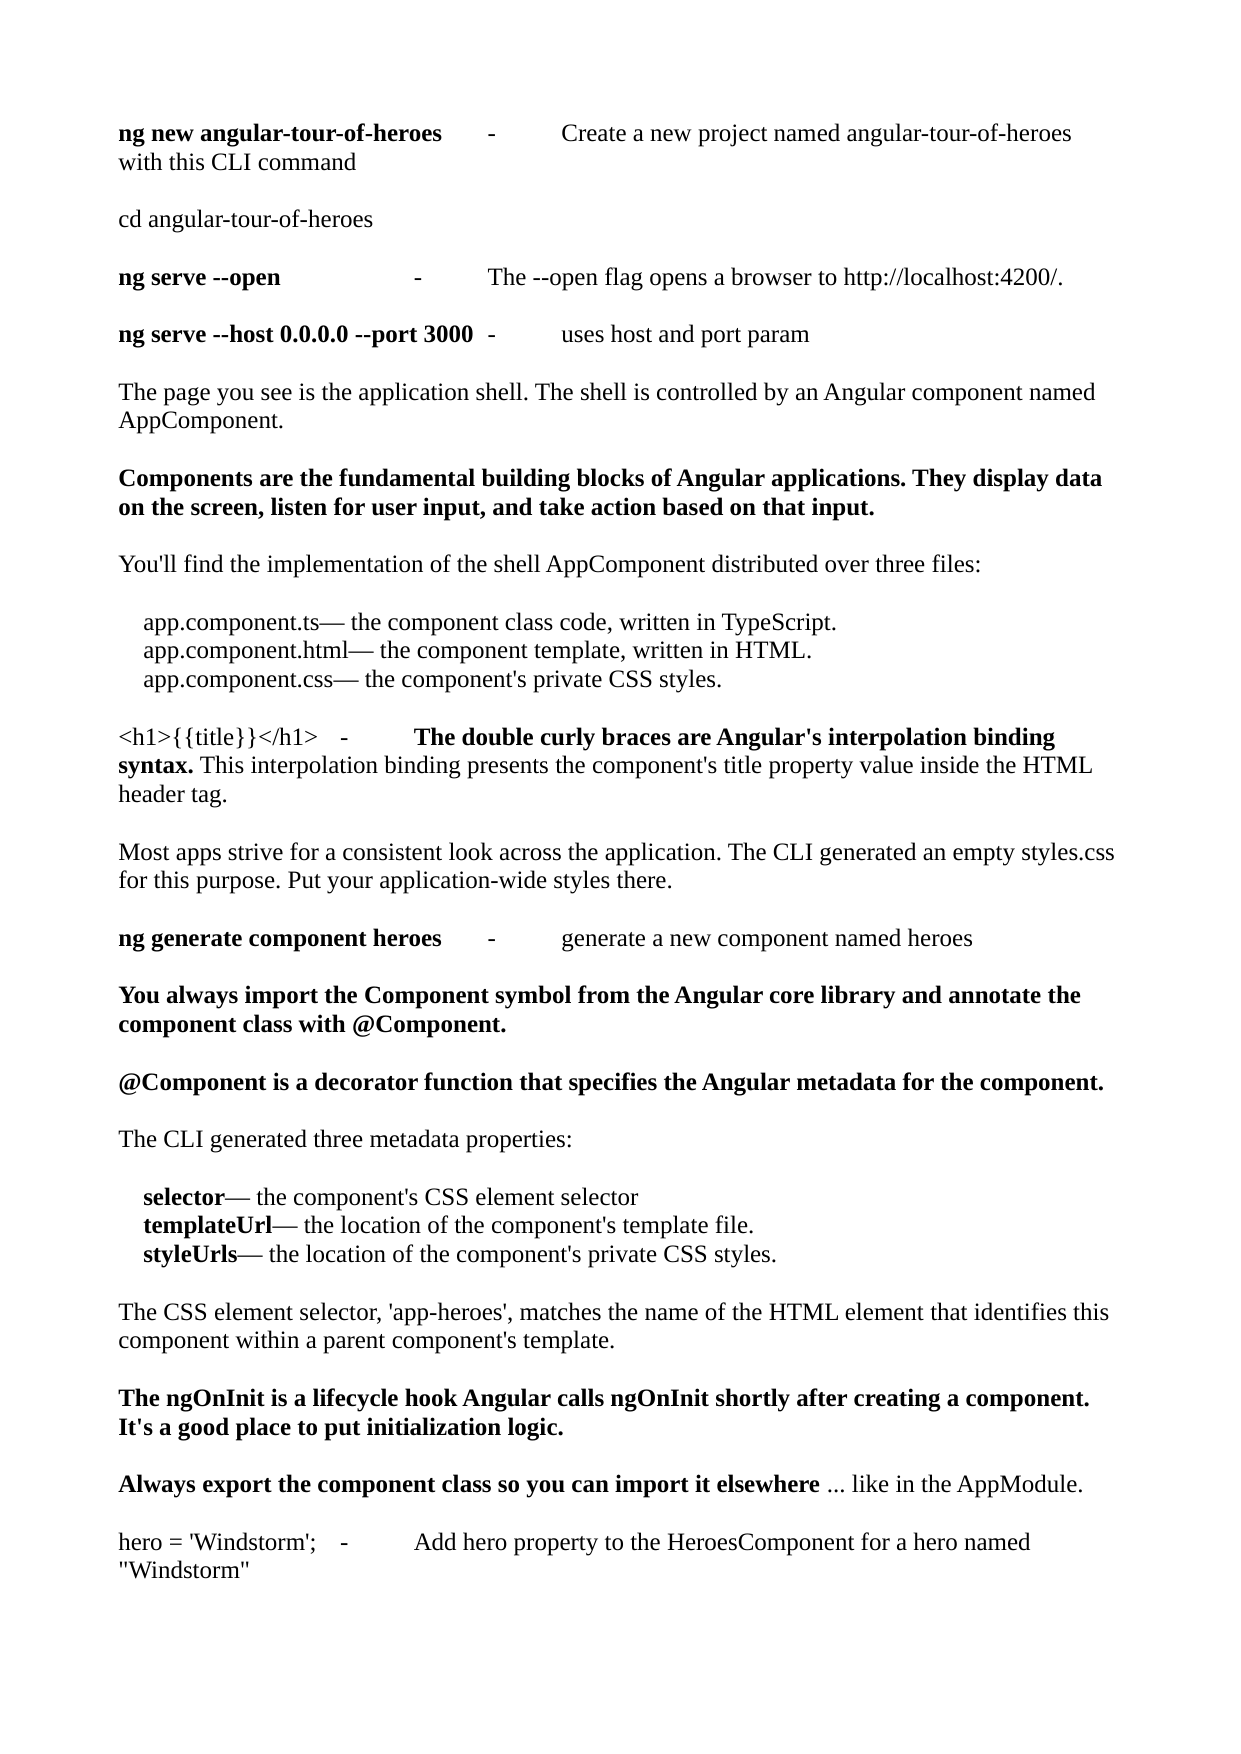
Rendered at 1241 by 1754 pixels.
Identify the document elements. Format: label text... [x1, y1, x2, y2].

text selector— the component's CSS element selector [118, 1182, 1122, 1211]
text Most apps strive for a consistent look across the application. The CLI generated an empty styles.css for this purpose. Put your application-wide styles there. [118, 837, 1122, 894]
text You'll find the implementation of the shell AppComponent distributed over three files: [118, 549, 1122, 578]
text ng serve --host 0.0.0.0 --port 3000 - uses host and port param [118, 319, 1122, 348]
text ng new angular-tour-of-heroes - Create a new project named angular-tour-of-heroes with this CLI command [118, 118, 1122, 176]
text Always export the component class so you can import it elsewhere ... like in the AppModule. [118, 1469, 1122, 1498]
text ng generate component heroes - generate a new component named heroes [118, 923, 1122, 952]
text ng serve --open - The --open flag opens a browser to http://localhost:4200/. [118, 262, 1122, 291]
text The CLI generated three metadata properties: [118, 1124, 1122, 1153]
text Components are the fundamental building blocks of Angular applications. They display data on the screen, listen for user input, and take action based on that input. [118, 463, 1122, 521]
text The page you see is the application shell. The shell is controlled by an Angular component named AppComponent. [118, 377, 1122, 434]
text templateUrl— the location of the component's template file. [118, 1211, 1122, 1239]
text hero = 'Windstorm'; - Add hero property to the HeroesComponent for a hero named "Windstorm" [118, 1527, 1122, 1584]
text The ngOnInit is a lifecycle hook Angular calls ngOnInit shortly after creating a component. It's a good place to put initialization logic. [118, 1383, 1122, 1441]
text @Component is a decorator function that specifies the Angular metadata for the component. [118, 1067, 1122, 1096]
text app.component.css— the component's private CSS styles. [118, 664, 1122, 693]
text The CSS element selector, 'app-heroes', matches the name of the HTML element that identifies this component within a parent component's template. [118, 1297, 1122, 1354]
text <h1>{{title}}</h1> - The double curly braces are Angular's interpolation binding syntax. This interpolation binding presents the component's title property value inside the HTML header tag. [118, 722, 1122, 808]
text You always import the Component symbol from the Angular core library and annotate the component class with @Component. [118, 981, 1122, 1038]
text app.component.html— the component template, written in HTML. [118, 636, 1122, 664]
text styleUrls— the location of the component's private CSS styles. [118, 1239, 1122, 1268]
text app.component.ts— the component class code, written in TypeScript. [118, 607, 1122, 636]
text cd angular-tour-of-heroes [118, 204, 1122, 233]
